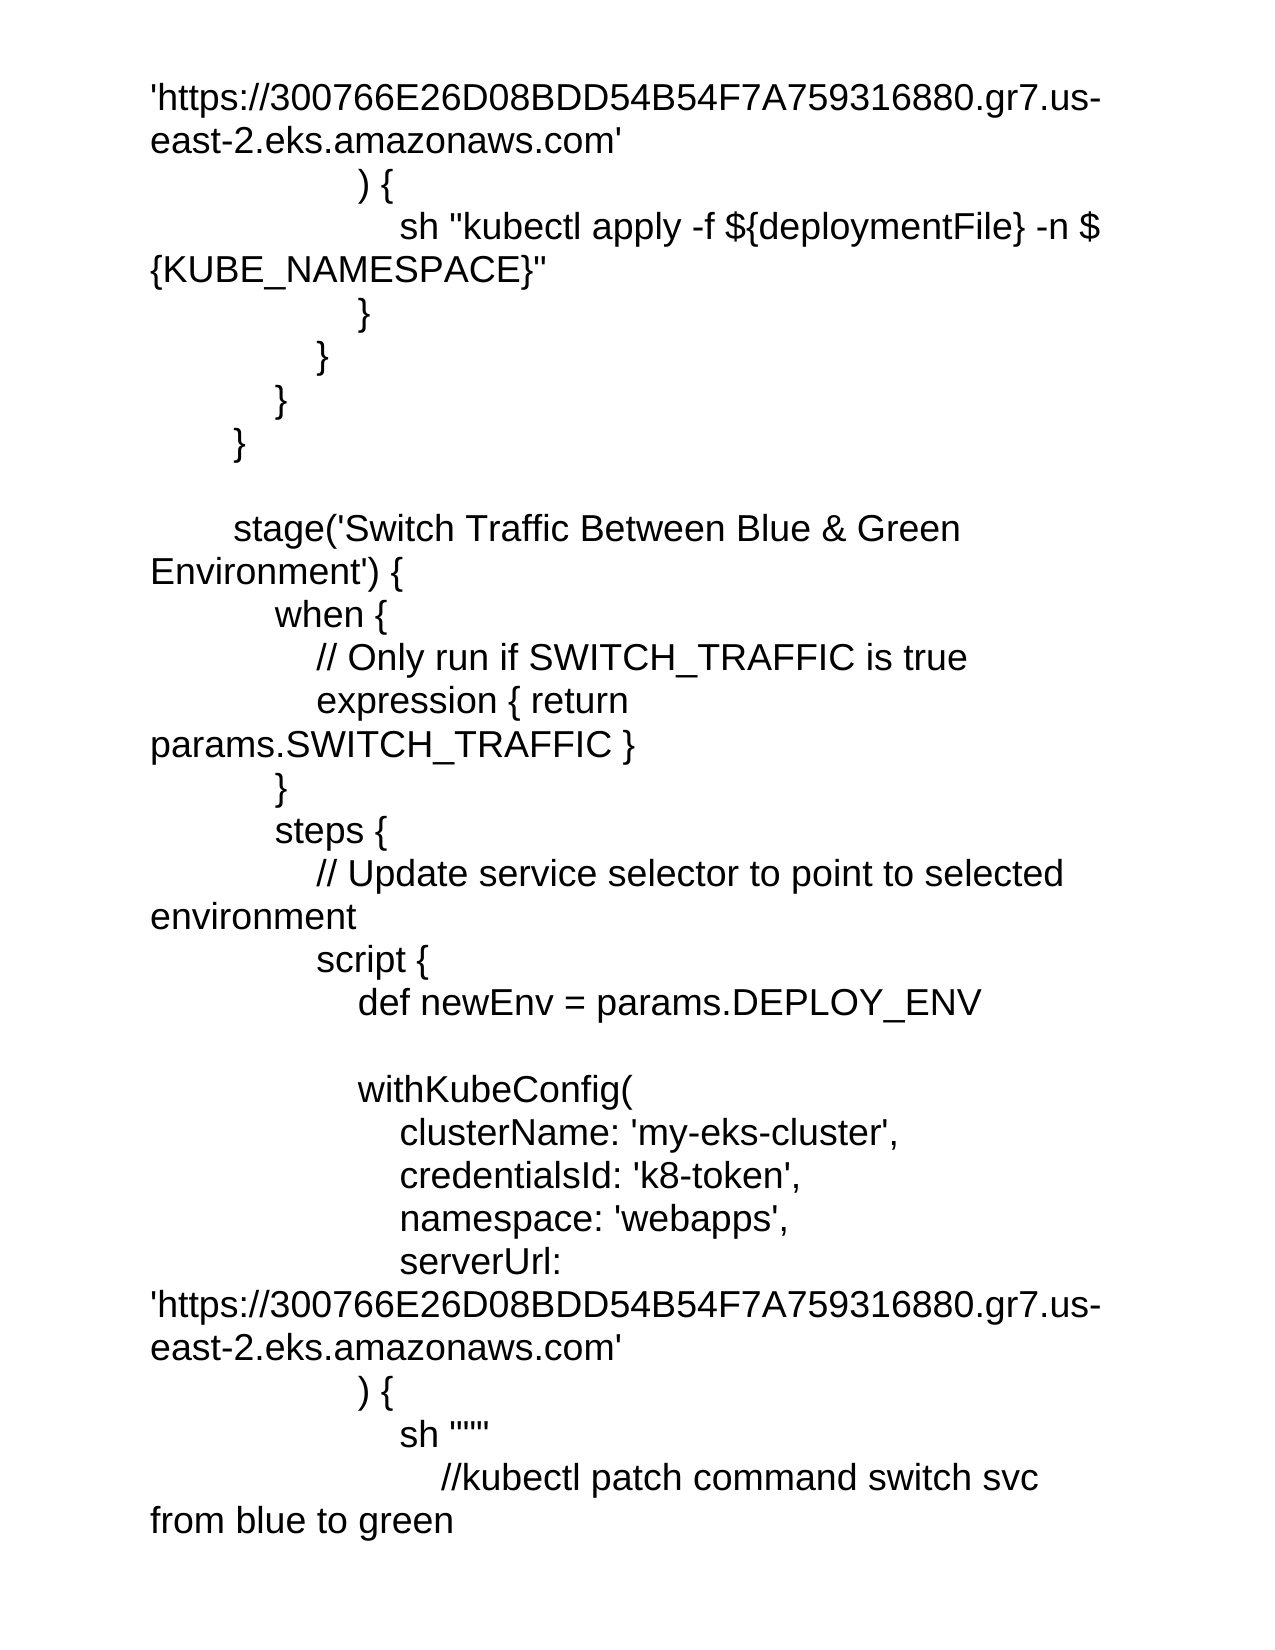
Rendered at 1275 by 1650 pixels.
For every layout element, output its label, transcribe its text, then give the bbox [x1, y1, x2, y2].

text sh "kubectl apply -f ${deploymentFile} -n ${KUBE_NAMESPACE}" [150, 204, 1125, 291]
text withKubeConfig( [150, 1067, 1125, 1110]
text } [150, 765, 1125, 808]
text } [150, 291, 1125, 334]
text steps { [150, 808, 1125, 851]
text // Update service selector to point to selected environment [150, 851, 1125, 937]
text } [150, 377, 1125, 420]
text stage('Switch Traffic Between Blue & Green Environment') { [150, 506, 1125, 592]
text clusterName: 'my-eks-cluster', [150, 1110, 1125, 1153]
text when { [150, 592, 1125, 636]
text 'https://300766E26D08BDD54B54F7A759316880.gr7.us-east-2.eks.amazonaws.com' [150, 75, 1125, 161]
text expression { return params.SWITCH_TRAFFIC } [150, 679, 1125, 765]
text } [150, 334, 1125, 377]
text script { [150, 937, 1125, 981]
text // Only run if SWITCH_TRAFFIC is true [150, 636, 1125, 679]
text def newEnv = params.DEPLOY_ENV [150, 981, 1125, 1024]
text ) { [150, 1369, 1125, 1412]
text } [150, 420, 1125, 463]
text serverUrl: 'https://300766E26D08BDD54B54F7A759316880.gr7.us-east-2.eks.amazonaws.com' [150, 1239, 1125, 1369]
text //kubectl patch command switch svc from blue to green [150, 1455, 1125, 1541]
text sh """ [150, 1412, 1125, 1455]
text credentialsId: 'k8-token', [150, 1153, 1125, 1196]
text namespace: 'webapps', [150, 1196, 1125, 1239]
text ) { [150, 161, 1125, 204]
